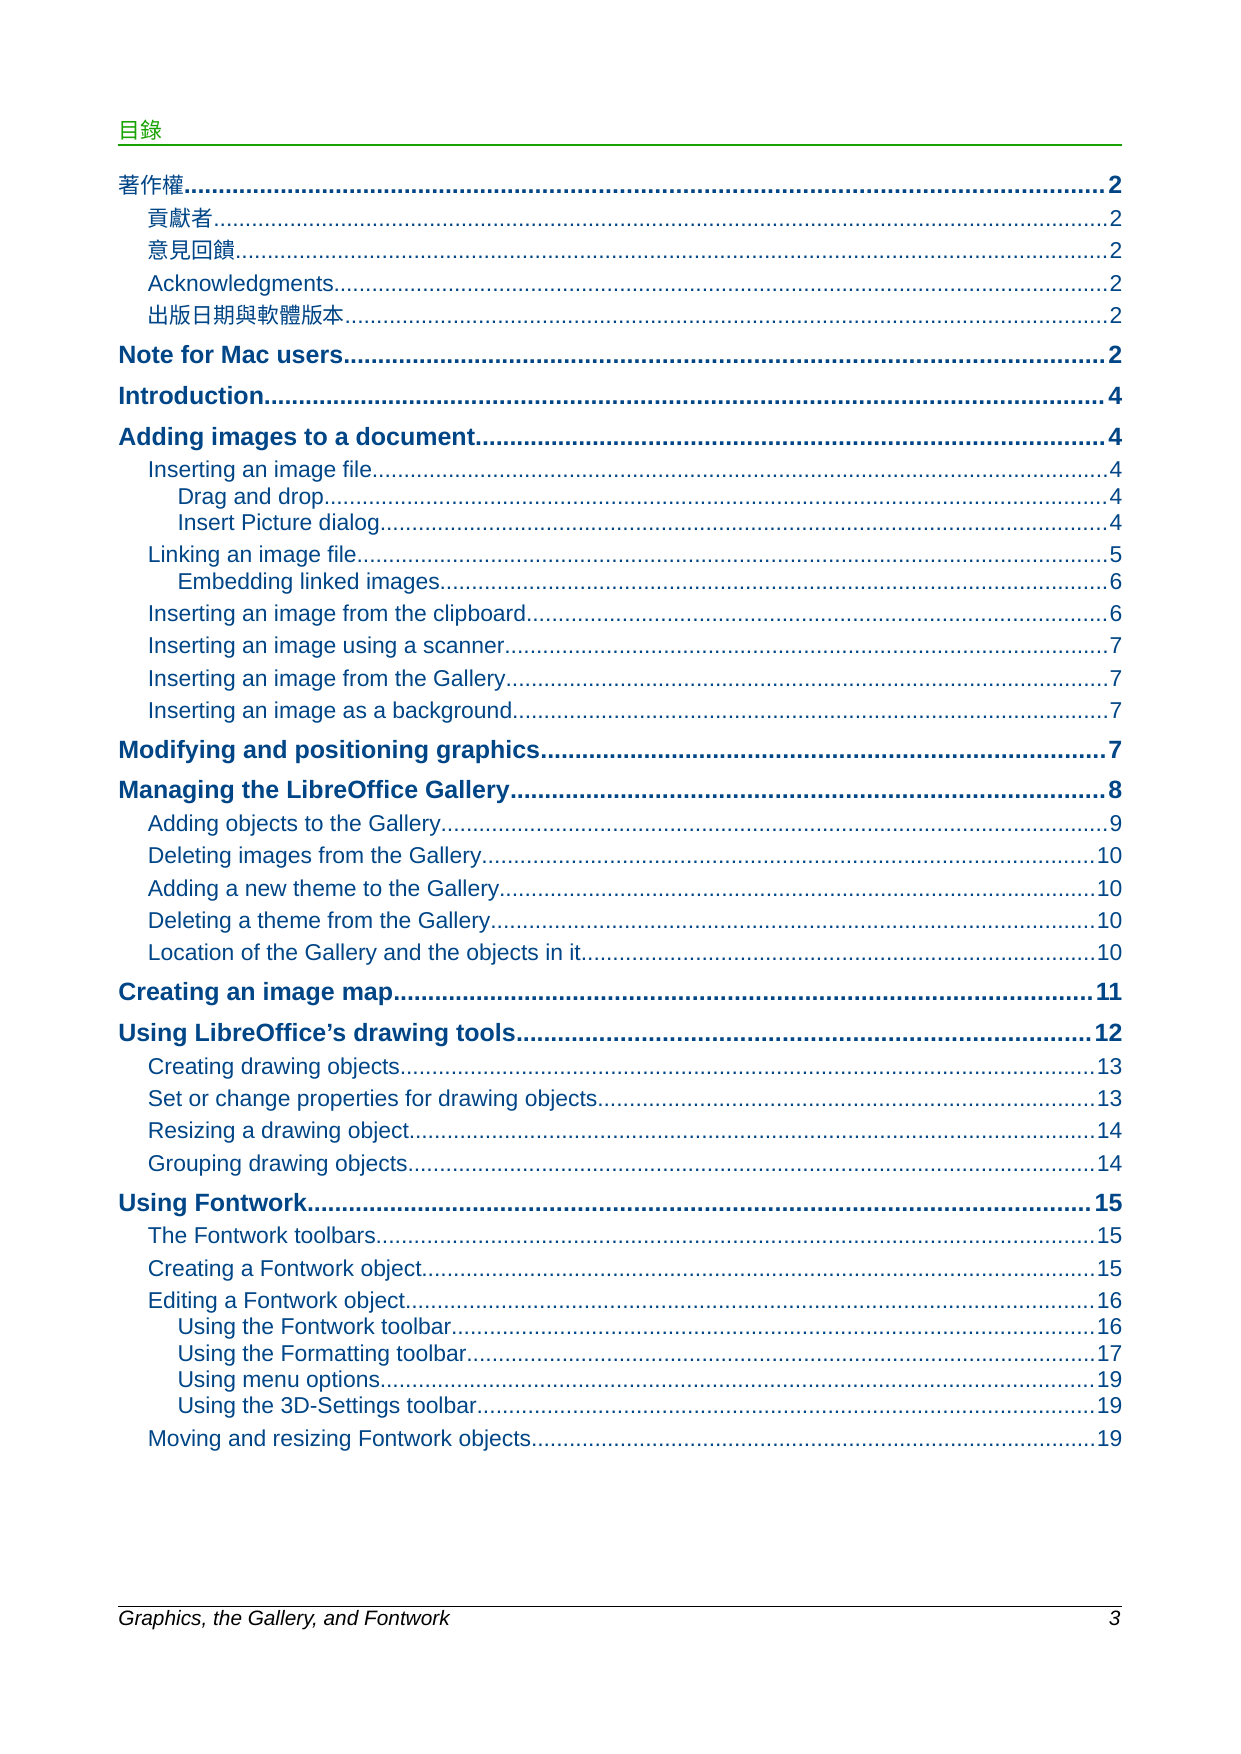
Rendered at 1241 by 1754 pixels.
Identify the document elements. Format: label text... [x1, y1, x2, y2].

text 貢獻者 2 [148, 204, 1122, 231]
text Note for Mac users 2 [118, 341, 1122, 369]
text Managing the LibreOffice Gallery 8 [118, 775, 1122, 804]
text Deleting a theme from the Gallery 10 [148, 907, 1122, 933]
text Creating a Fontwork object 15 [148, 1254, 1122, 1281]
text Drag and drop 4 [177, 483, 1122, 509]
text Using the Fontwork toolbar 16 [177, 1313, 1122, 1339]
text Creating an image map 11 [118, 977, 1122, 1006]
text Inserting an image from the Gallery 7 [148, 664, 1122, 691]
text Adding objects to the Gallery 9 [148, 810, 1122, 836]
text Modifying and positioning graphics 7 [118, 735, 1122, 764]
text Inserting an image using a scanner 7 [148, 632, 1122, 658]
text 目錄 [118, 118, 1122, 144]
text Adding images to a document 4 [118, 422, 1122, 450]
text Using the Formatting toolbar 17 [177, 1339, 1122, 1366]
text Moving and resizing Fontwork objects 19 [148, 1424, 1122, 1451]
text Using menu options 19 [177, 1366, 1122, 1392]
text Inserting an image file 4 [148, 456, 1122, 483]
text Introduction 4 [118, 381, 1122, 410]
text Set or change properties for drawing objects 13 [148, 1085, 1122, 1111]
text Editing a Fontwork object 16 [148, 1287, 1122, 1313]
text Creating drawing objects 13 [148, 1053, 1122, 1079]
text Location of the Gallery and the objects in it 10 [148, 939, 1122, 966]
text The Fontwork toolbars 15 [148, 1222, 1122, 1249]
text 著作權 2 [118, 170, 1122, 199]
text 出版日期與軟體版本 2 [148, 302, 1122, 329]
text Linking an image file 5 [148, 541, 1122, 568]
text Using LibreOffice’s drawing tools 12 [118, 1018, 1122, 1047]
text Inserting an image as a background 7 [148, 697, 1122, 723]
text Inserting an image from the clipboard 6 [148, 600, 1122, 626]
text Embedding linked images 6 [177, 568, 1122, 594]
text Using Fontwork 15 [118, 1188, 1122, 1216]
text Insert Picture dialog 4 [177, 509, 1122, 535]
text Adding a new theme to the Gallery 10 [148, 875, 1122, 901]
text Acknowledgments 2 [148, 270, 1122, 296]
text Grouping drawing objects 14 [148, 1149, 1122, 1176]
text Using the 3D-Settings toolbar 19 [177, 1392, 1122, 1419]
text 意見回饋 2 [148, 237, 1122, 264]
text Deleting images from the Gallery 10 [148, 842, 1122, 869]
text Resizing a drawing object 14 [148, 1117, 1122, 1143]
